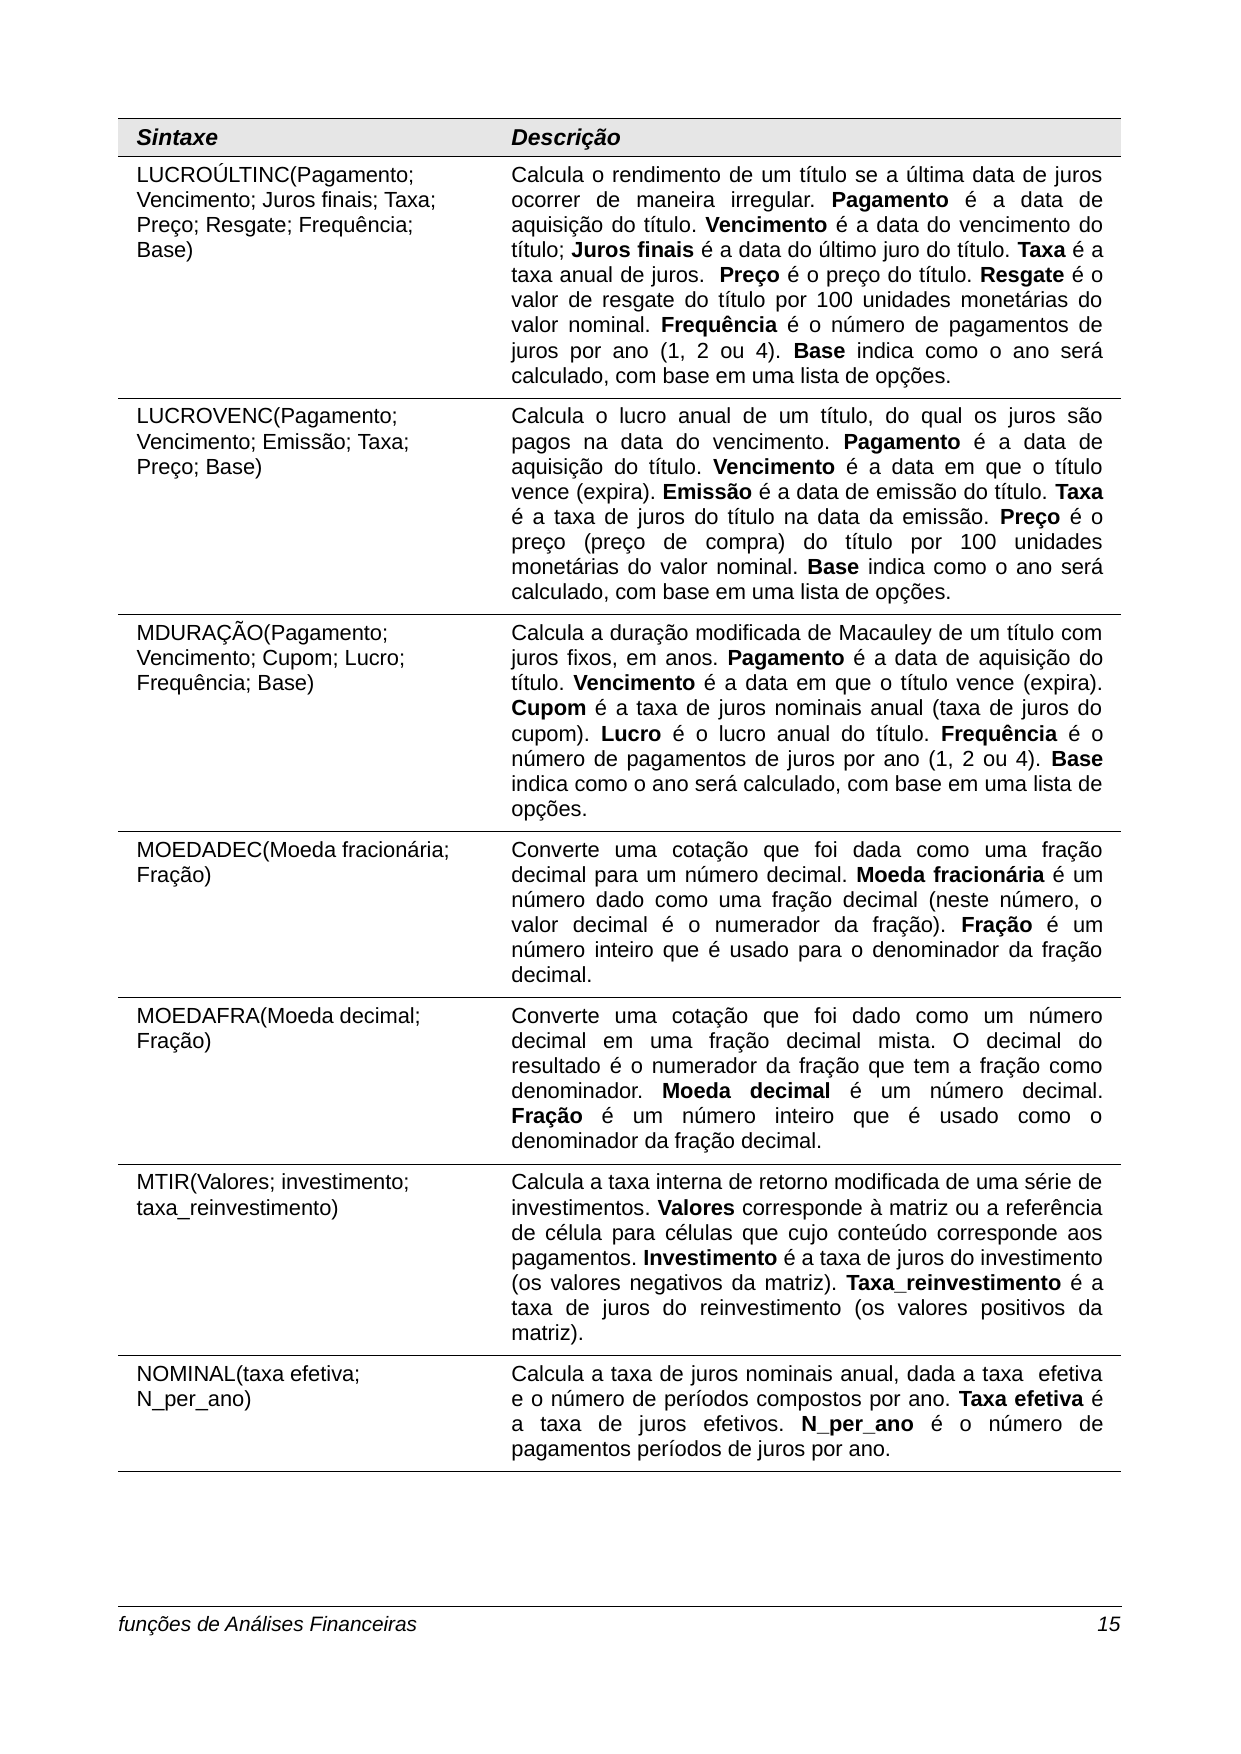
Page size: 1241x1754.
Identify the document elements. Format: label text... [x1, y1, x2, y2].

table_cell Calcula o lucro anual de um título, do qual os juros são pagos na data do vencimento. Pagamento é a data de aquisição do título. Vencimento é a data em que o título vence (expira). Emissão é a data de emissão do título. Taxa é a taxa de juros do título na data da emissão. Preço é o preço (preço de compra) do título por 100 unidades monetárias do valor nominal. Base indica como o ano será calculado, com base em uma lista de opções. [493, 399, 1121, 614]
table_cell MOEDADEC(Moeda fracionária; Fração) [118, 832, 493, 997]
table_header Sintaxe [118, 119, 493, 156]
table_cell MTIR(Valores; investimento; taxa_reinvestimento) [118, 1165, 493, 1355]
table_cell Calcula a duração modificada de Macauley de um título com juros fixos, em anos. Pagamento é a data de aquisição do título. Vencimento é a data em que o título vence (expira). Cupom é a taxa de juros nominais anual (taxa de juros do cupom). Lucro é o lucro anual do título. Frequência é o número de pagamentos de juros por ano (1, 2 ou 4). Base indica como o ano será calculado, com base em uma lista de opções. [493, 615, 1121, 831]
table_cell NOMINAL(taxa efetiva; N_per_ano) [118, 1356, 493, 1471]
table_cell Calcula a taxa interna de retorno modificada de uma série de investimentos. Valores corresponde à matriz ou a referência de célula para células que cujo conteúdo corresponde aos pagamentos. Investimento é a taxa de juros do investimento (os valores negativos da matriz). Taxa_reinvestimento é a taxa de juros do reinvestimento (os valores positivos da matriz). [493, 1165, 1121, 1355]
table_cell Converte uma cotação que foi dado como um número decimal em uma fração decimal mista. O decimal do resultado é o numerador da fração que tem a fração como denominador. Moeda decimal é um número decimal. Fração é um número inteiro que é usado como o denominador da fração decimal. [493, 998, 1121, 1163]
table_cell LUCROÚLTINC(Pagamento; Vencimento; Juros finais; Taxa; Preço; Resgate; Frequência; Base) [118, 157, 493, 398]
table_header Descrição [493, 119, 1121, 156]
table_cell Converte uma cotação que foi dada como uma fração decimal para um número decimal. Moeda fracionária é um número dado como uma fração decimal (neste número, o valor decimal é o numerador da fração). Fração é um número inteiro que é usado para o denominador da fração decimal. [493, 832, 1121, 997]
table_cell MOEDAFRA(Moeda decimal; Fração) [118, 998, 493, 1163]
table_cell LUCROVENC(Pagamento; Vencimento; Emissão; Taxa; Preço; Base) [118, 399, 493, 614]
table_cell Calcula a taxa de juros nominais anual, dada a taxa efetiva e o número de períodos compostos por ano. Taxa efetiva é a taxa de juros efetivos. N_per_ano é o número de pagamentos períodos de juros por ano. [493, 1356, 1121, 1471]
table_cell MDURAÇÃO(Pagamento; Vencimento; Cupom; Lucro; Frequência; Base) [118, 615, 493, 831]
table_cell Calcula o rendimento de um título se a última data de juros ocorrer de maneira irregular. Pagamento é a data de aquisição do título. Vencimento é a data do vencimento do título; Juros finais é a data do último juro do título. Taxa é a taxa anual de juros. Preço é o preço do título. Resgate é o valor de resgate do título por 100 unidades monetárias do valor nominal. Frequência é o número de pagamentos de juros por ano (1, 2 ou 4). Base indica como o ano será calculado, com base em uma lista de opções. [493, 157, 1121, 398]
